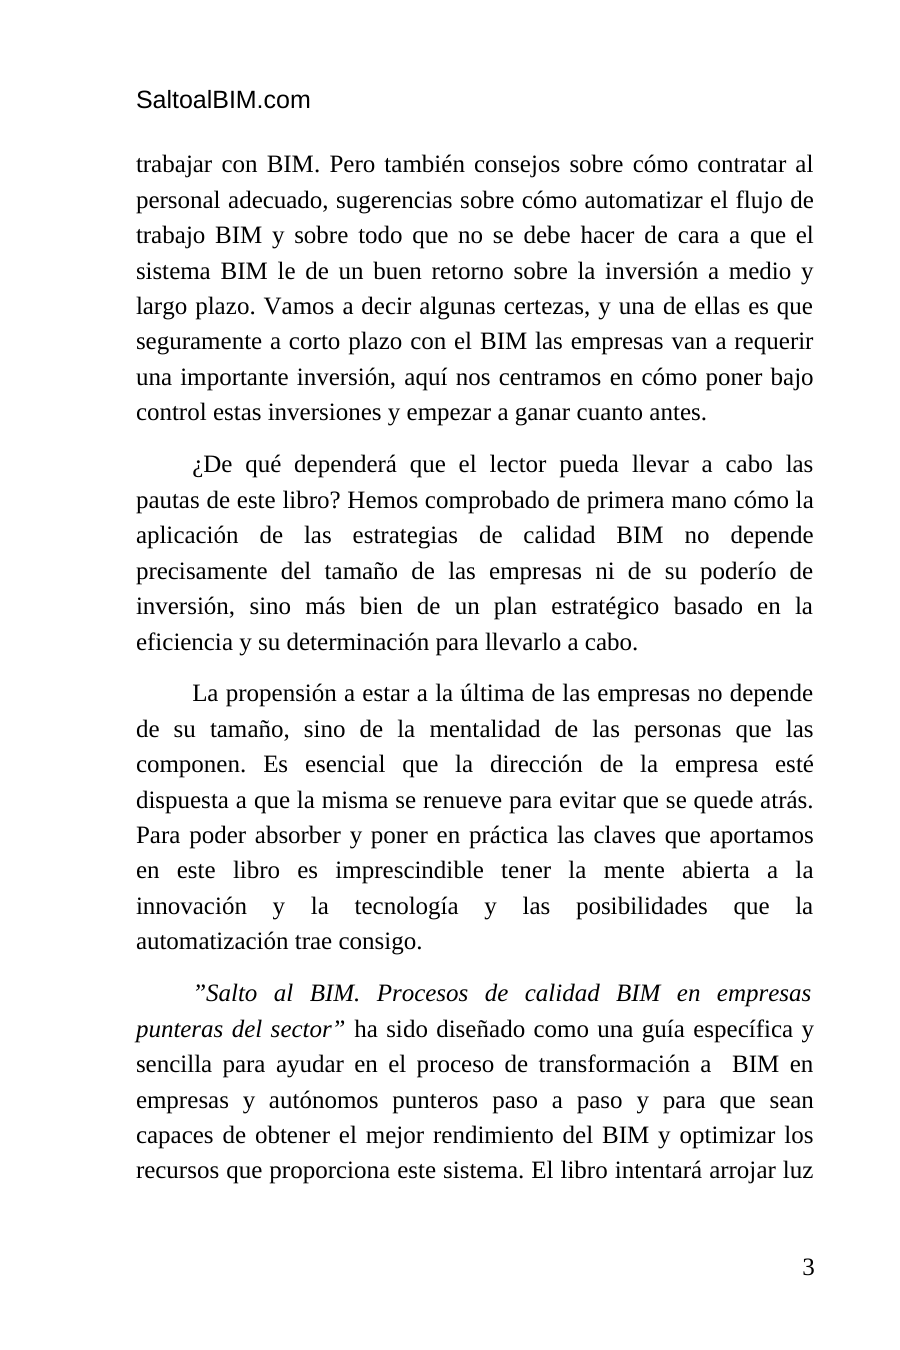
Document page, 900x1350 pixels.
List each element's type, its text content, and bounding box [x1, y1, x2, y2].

text La propensión a estar a la última de las empresas no depende de su tamaño, sino de la mentalidad de las personas que las componen. Es esencial que la dirección de la empresa esté dispuesta a que la misma se renueve para evitar que se quede atrás. Para poder absorber y poner en práctica las claves que aportamos en este libro es imprescindible tener la mente abierta a la innovación y la tecnología y las posibilidades que la automatización trae consigo. [136, 673, 814, 957]
text ¿De qué dependerá que el lector pueda llevar a cabo las pautas de este libro? Hemos comprobado de primera mano cómo la aplicación de las estrategias de calidad BIM no depende precisamente del tamaño de las empresas ni de su poderío de inversión, sino más bien de un plan estratégico basado en la eficiencia y su determinación para llevarlo a cabo. [136, 444, 814, 657]
text trabajar con BIM. Pero también consejos sobre cómo contratar al personal adecuado, sugerencias sobre cómo automatizar el flujo de trabajo BIM y sobre todo que no se debe hacer de cara a que el sistema BIM le de un buen retorno sobre la inversión a medio y largo plazo. Vamos a decir algunas certezas, y una de ellas es que seguramente a corto plazo con el BIM las empresas van a requerir una importante inversión, aquí nos centramos en cómo poner bajo control estas inversiones y empezar a ganar cuanto antes. [136, 144, 814, 428]
text ”Salto al BIM. Procesos de calidad BIM en empresas punteras del sector” ha sido diseñado como una guía específica y sencilla para ayudar en el proceso de transformación a BIM en empresas y autónomos punteros paso a paso y para que sean capaces de obtener el mejor rendimiento del BIM y optimizar los recursos que proporciona este sistema. El libro intentará arrojar luz [136, 973, 814, 1186]
